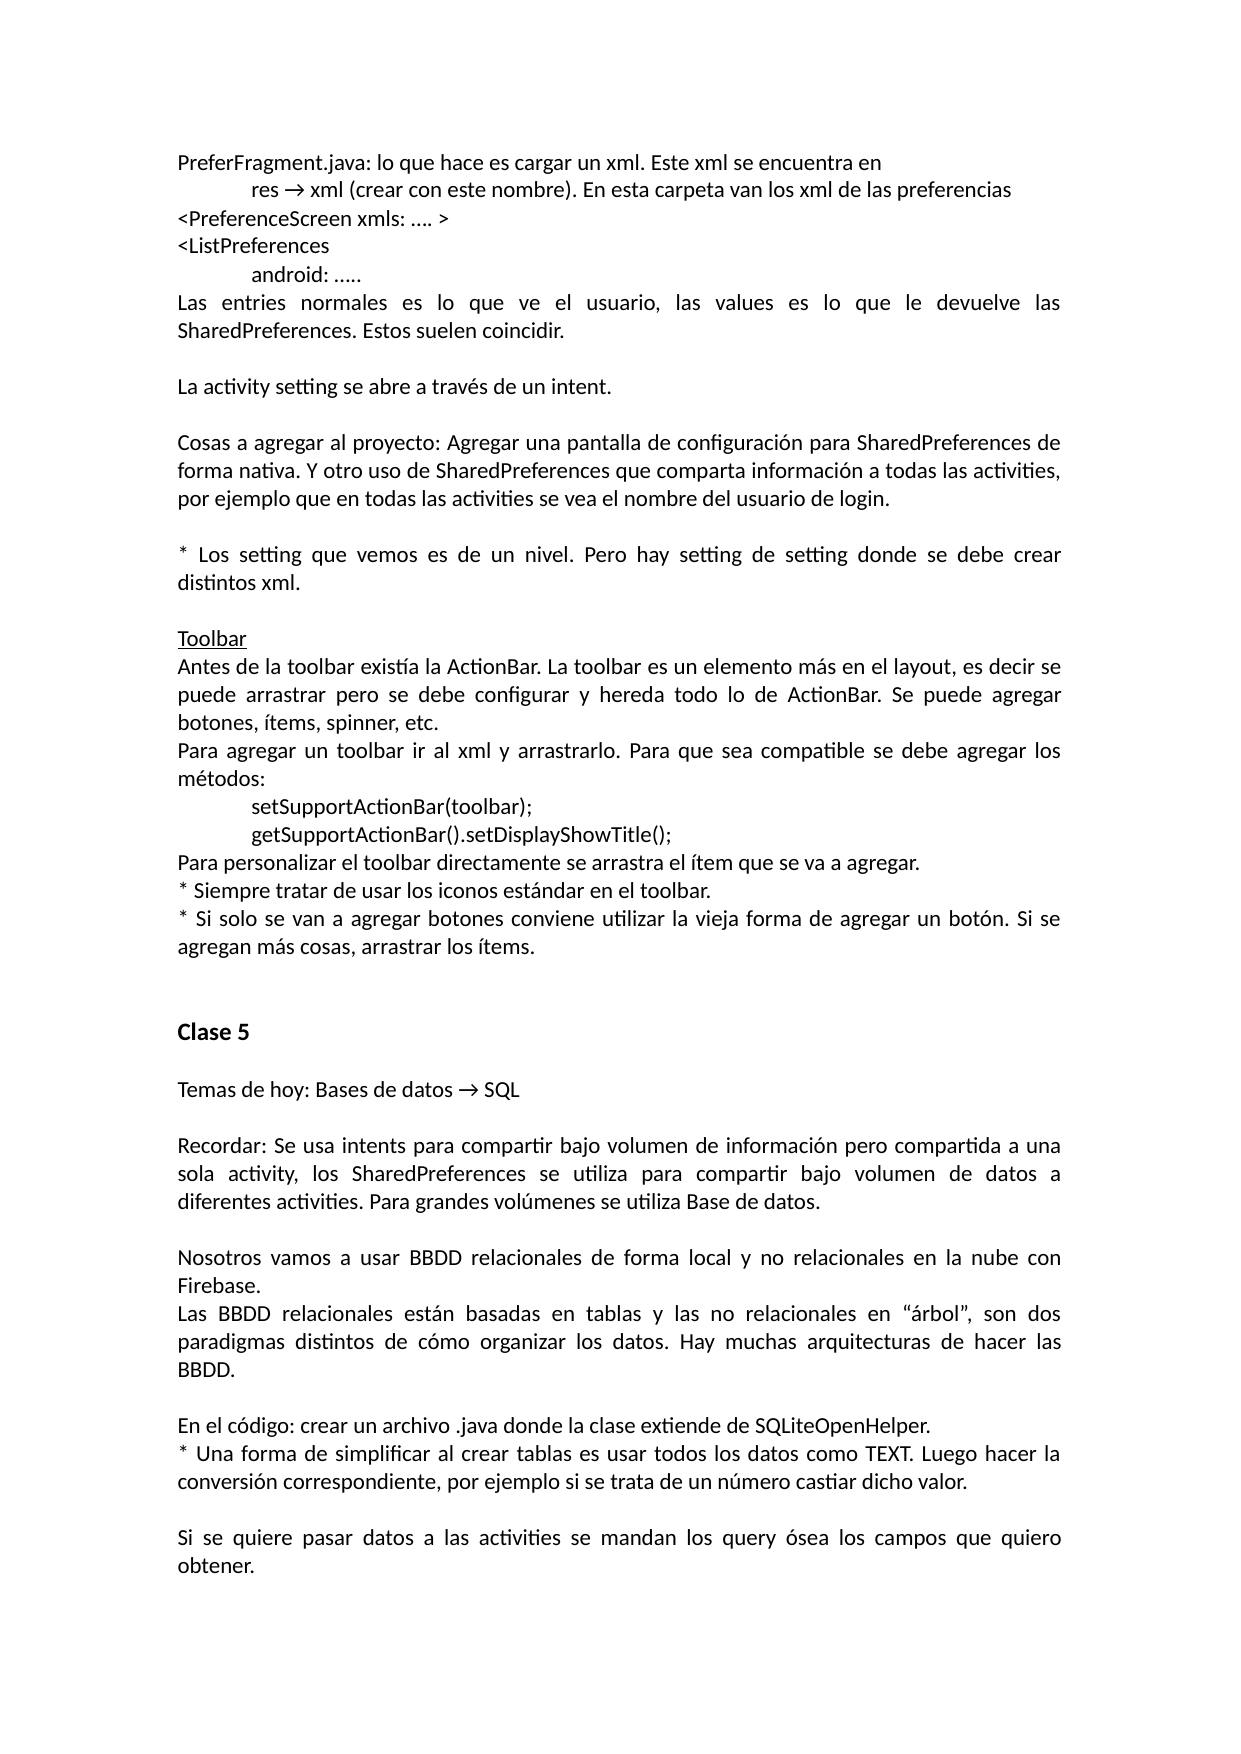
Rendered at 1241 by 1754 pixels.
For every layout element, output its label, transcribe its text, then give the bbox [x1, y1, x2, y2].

text Cosas a agregar al proyecto: Agregar una pantalla de configuración para SharedPreferences de forma nativa. Y otro uso de SharedPreferences que comparta información a todas las activities, por ejemplo que en todas las activities se vea el nombre del usuario de login. [177, 428, 1063, 512]
text Recordar: Se usa intents para compartir bajo volumen de información pero compartida a una sola activity, los SharedPreferences se utiliza para compartir bajo volumen de datos a diferentes activities. Para grandes volúmenes se utiliza Base de datos. [177, 1131, 1063, 1215]
text Nosotros vamos a usar BBDD relacionales de forma local y no relacionales en la nube con Firebase. [177, 1243, 1063, 1299]
text Las BBDD relacionales están basadas en tablas y las no relacionales en “árbol”, son dos paradigmas distintos de cómo organizar los datos. Hay muchas arquitecturas de hacer las BBDD. [177, 1299, 1063, 1383]
text Antes de la toolbar existía la ActionBar. La toolbar es un elemento más en el layout, es decir se puede arrastrar pero se debe configurar y hereda todo lo de ActionBar. Se puede agregar botones, ítems, spinner, etc. [177, 652, 1063, 736]
text setSupportActionBar(toolbar); [177, 792, 1063, 820]
text Toolbar [177, 624, 1063, 652]
text res → xml (crear con este nombre). En esta carpeta van los xml de las preferencias [177, 176, 1063, 204]
text * Los setting que vemos es de un nivel. Pero hay setting de setting donde se debe crear distintos xml. [177, 540, 1063, 596]
text Si se quiere pasar datos a las activities se mandan los query ósea los campos que quiero obtener. [177, 1523, 1063, 1579]
text Temas de hoy: Bases de datos → SQL [177, 1075, 1063, 1103]
text <PreferenceScreen xmls: …. > [177, 204, 1063, 232]
text android: ….. [177, 260, 1063, 288]
text * Siempre tratar de usar los iconos estándar en el toolbar. [177, 876, 1063, 904]
text Para agregar un toolbar ir al xml y arrastrarlo. Para que sea compatible se debe agregar los métodos: [177, 736, 1063, 792]
text * Una forma de simplificar al crear tablas es usar todos los datos como TEXT. Luego hacer la conversión correspondiente, por ejemplo si se trata de un número castiar dicho valor. [177, 1439, 1063, 1495]
text * Si solo se van a agregar botones conviene utilizar la vieja forma de agregar un botón. Si se agregan más cosas, arrastrar los ítems. [177, 904, 1063, 960]
text Para personalizar el toolbar directamente se arrastra el ítem que se va a agregar. [177, 848, 1063, 876]
text En el código: crear un archivo .java donde la clase extiende de SQLiteOpenHelper. [177, 1411, 1063, 1439]
text getSupportActionBar().setDisplayShowTitle(); [177, 820, 1063, 848]
text <ListPreferences [177, 232, 1063, 260]
text PreferFragment.java: lo que hace es cargar un xml. Este xml se encuentra en [177, 148, 1063, 176]
text Clase 5 [177, 1016, 1063, 1047]
text La activity setting se abre a través de un intent. [177, 372, 1063, 400]
text Las entries normales es lo que ve el usuario, las values es lo que le devuelve las SharedPreferences. Estos suelen coincidir. [177, 288, 1063, 344]
